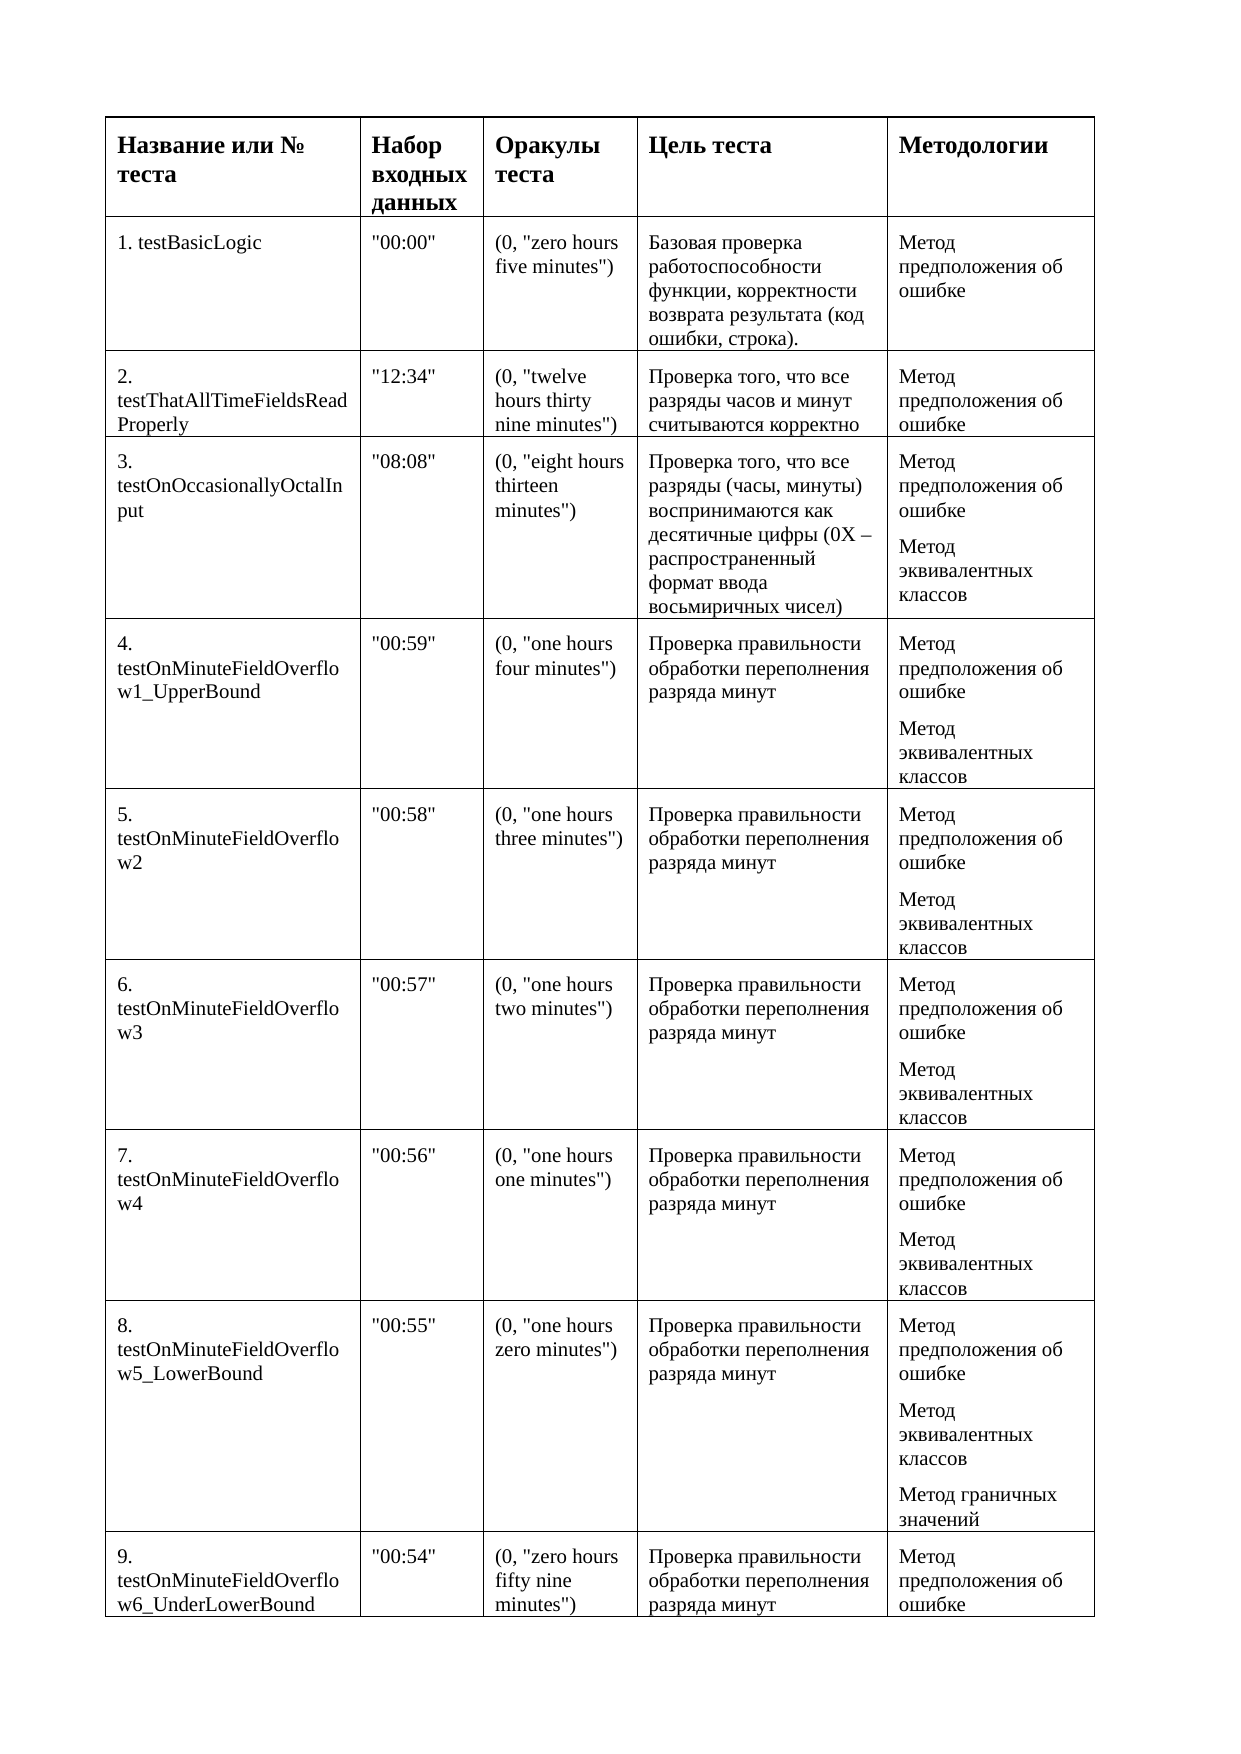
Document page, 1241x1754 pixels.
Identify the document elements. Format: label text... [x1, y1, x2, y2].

table_cell "00:55" [361, 1301, 483, 1531]
table_cell "00:54" [361, 1532, 483, 1616]
table_cell (0, "zero hours five minutes") [484, 217, 637, 350]
table_cell Метод предположения об ошибке Метод эквивалентных классов Метод граничных значений [888, 1301, 1094, 1531]
table_header Методологии [888, 118, 1094, 216]
table_cell Метод предположения об ошибке [888, 351, 1094, 436]
table_cell "00:59" [361, 619, 483, 788]
table_cell Проверка правильности обработки переполнения разряда минут [638, 619, 887, 788]
table_cell Метод предположения об ошибке Метод эквивалентных классов [888, 789, 1094, 959]
table_cell Метод предположения об ошибке Метод эквивалентных классов [888, 960, 1094, 1129]
table_cell 5. testOnMinuteFieldOverflow2 [106, 789, 360, 959]
table_cell "00:57" [361, 960, 483, 1129]
table_cell Базовая проверка работоспособности функции, корректности возврата результата (код ошибки, строка). [638, 217, 887, 350]
table_cell 8. testOnMinuteFieldOverflow5_LowerBound [106, 1301, 360, 1531]
table_header Цель теста [638, 118, 887, 216]
table_cell "00:00" [361, 217, 483, 350]
table_cell "00:58" [361, 789, 483, 959]
table_cell 7. testOnMinuteFieldOverflow4 [106, 1130, 360, 1299]
table_cell Метод предположения об ошибке Метод эквивалентных классов [888, 437, 1094, 618]
table_cell 9. testOnMinuteFieldOverflow6_UnderLowerBound [106, 1532, 360, 1616]
table_cell (0, "twelve hours thirty nine minutes") [484, 351, 637, 436]
table_cell Проверка того, что все разряды часов и минут считываются корректно [638, 351, 887, 436]
table_cell "08:08" [361, 437, 483, 618]
table_cell (0, "one hours zero minutes") [484, 1301, 637, 1531]
table_cell "00:56" [361, 1130, 483, 1299]
table_header Оракулы теста [484, 118, 637, 216]
table_cell 4. testOnMinuteFieldOverflow1_UpperBound [106, 619, 360, 788]
table_header Название или № теста [106, 118, 360, 216]
table_cell 2. testThatAllTimeFieldsReadProperly [106, 351, 360, 436]
table_cell Метод предположения об ошибке [888, 217, 1094, 350]
table_cell (0, "one hours two minutes") [484, 960, 637, 1129]
table_cell Метод предположения об ошибке [888, 1532, 1094, 1616]
table_cell Проверка правильности обработки переполнения разряда минут [638, 1532, 887, 1616]
table_cell Проверка правильности обработки переполнения разряда минут [638, 1130, 887, 1299]
table_cell 1. testBasicLogic [106, 217, 360, 350]
table_cell (0, "one hours one minutes") [484, 1130, 637, 1299]
table_header Набор входных данных [361, 118, 483, 216]
table_cell (0, "eight hours thirteen minutes") [484, 437, 637, 618]
table_cell (0, "one hours three minutes") [484, 789, 637, 959]
table_cell Метод предположения об ошибке Метод эквивалентных классов [888, 619, 1094, 788]
table_cell (0, "zero hours fifty nine minutes") [484, 1532, 637, 1616]
table_cell "12:34" [361, 351, 483, 436]
table_cell Проверка правильности обработки переполнения разряда минут [638, 1301, 887, 1531]
table_cell Метод предположения об ошибке Метод эквивалентных классов [888, 1130, 1094, 1299]
table_cell 3. testOnOccasionallyOctalInput [106, 437, 360, 618]
table_cell (0, "one hours four minutes") [484, 619, 637, 788]
table_cell Проверка правильности обработки переполнения разряда минут [638, 789, 887, 959]
table_cell 6. testOnMinuteFieldOverflow3 [106, 960, 360, 1129]
table_cell Проверка того, что все разряды (часы, минуты) воспринимаются как десятичные цифры (0X – распространенный формат ввода восьмиричных чисел) [638, 437, 887, 618]
table_cell Проверка правильности обработки переполнения разряда минут [638, 960, 887, 1129]
